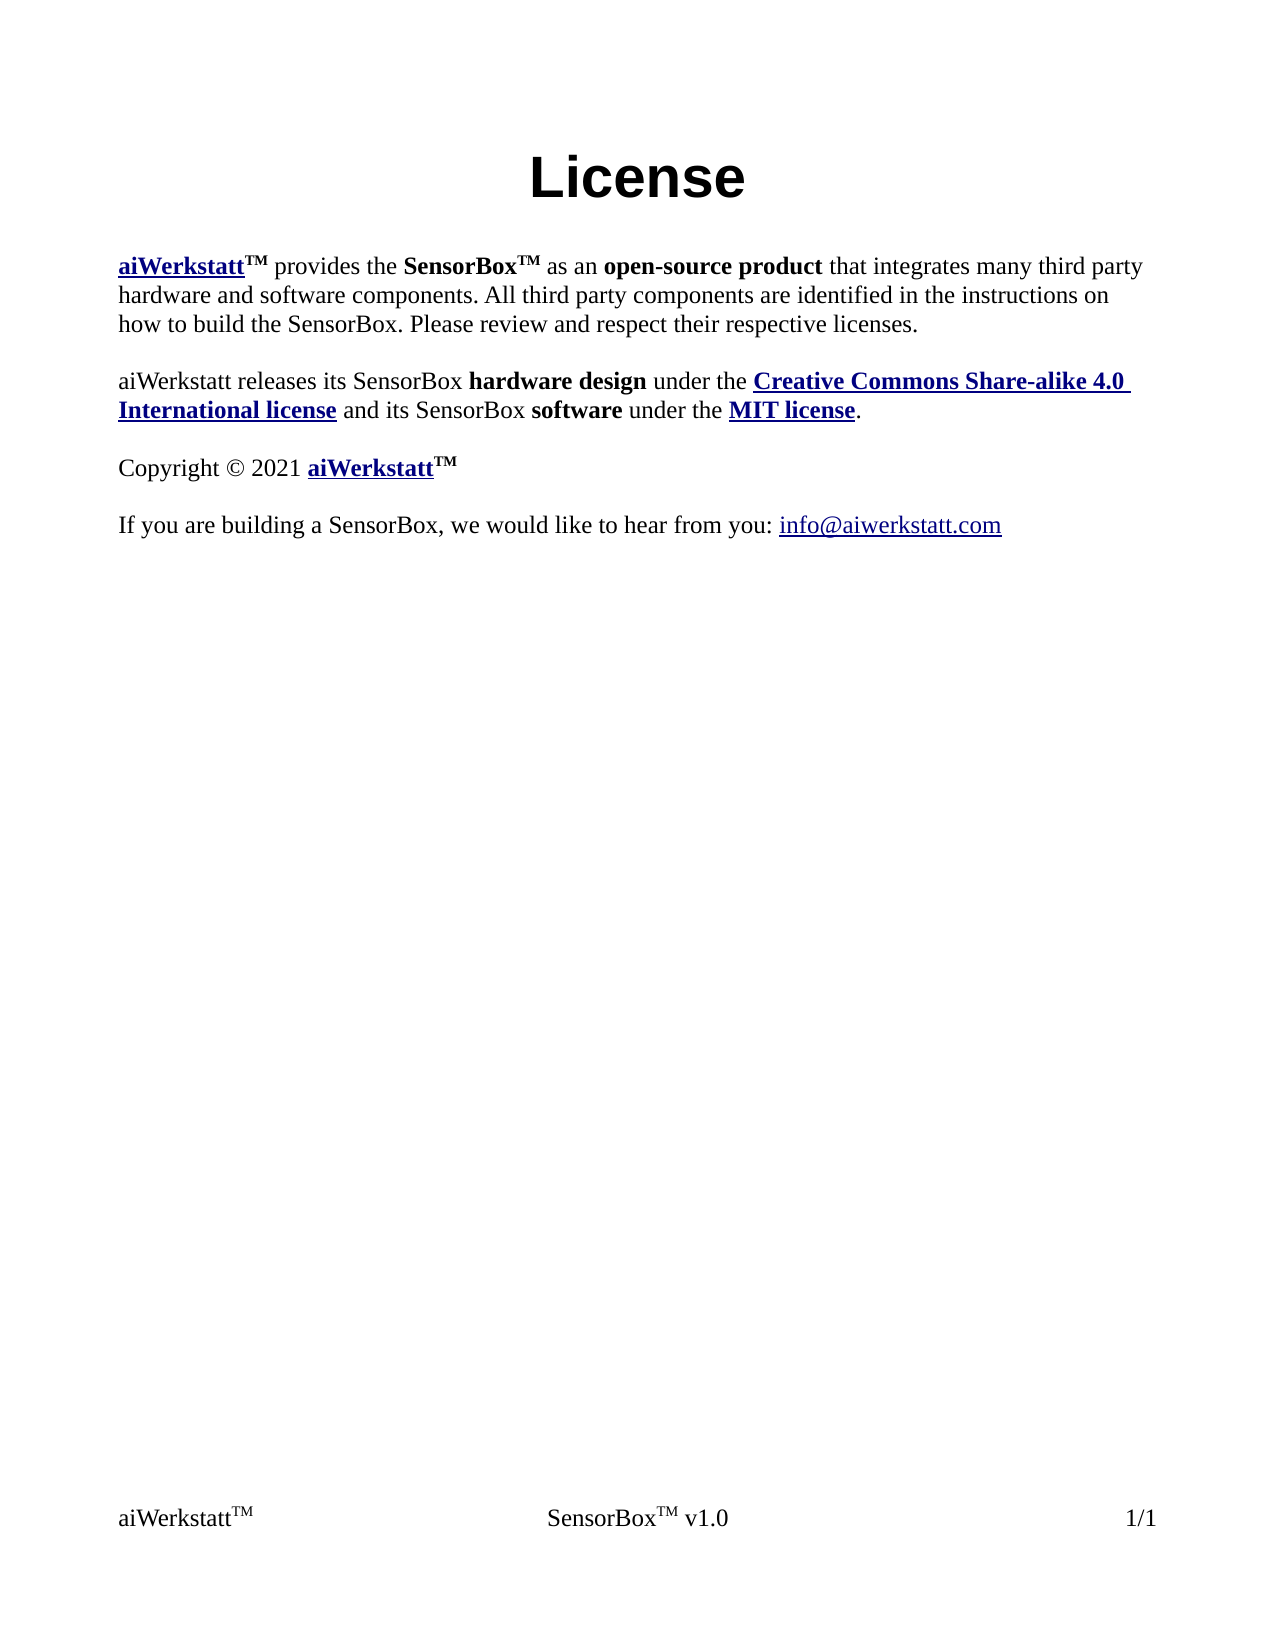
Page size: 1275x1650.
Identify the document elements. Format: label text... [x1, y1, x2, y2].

text If you are building a SensorBox, we would like to hear from you: info@aiwerkstatt.com [118, 510, 1157, 539]
title License [118, 143, 1157, 210]
text aiWerkstattTM provides the SensorBoxTM as an open-source product that integrates many third party hardware and software components. All third party components are identified in the instructions on how to build the SensorBox. Please review and respect their respective licenses. [118, 251, 1157, 338]
text aiWerkstatt releases its SensorBox hardware design under the Creative Commons Share-alike 4.0 International license and its SensorBox software under the MIT license. [118, 366, 1157, 424]
text Copyright © 2021 aiWerkstattTM [118, 453, 1157, 481]
